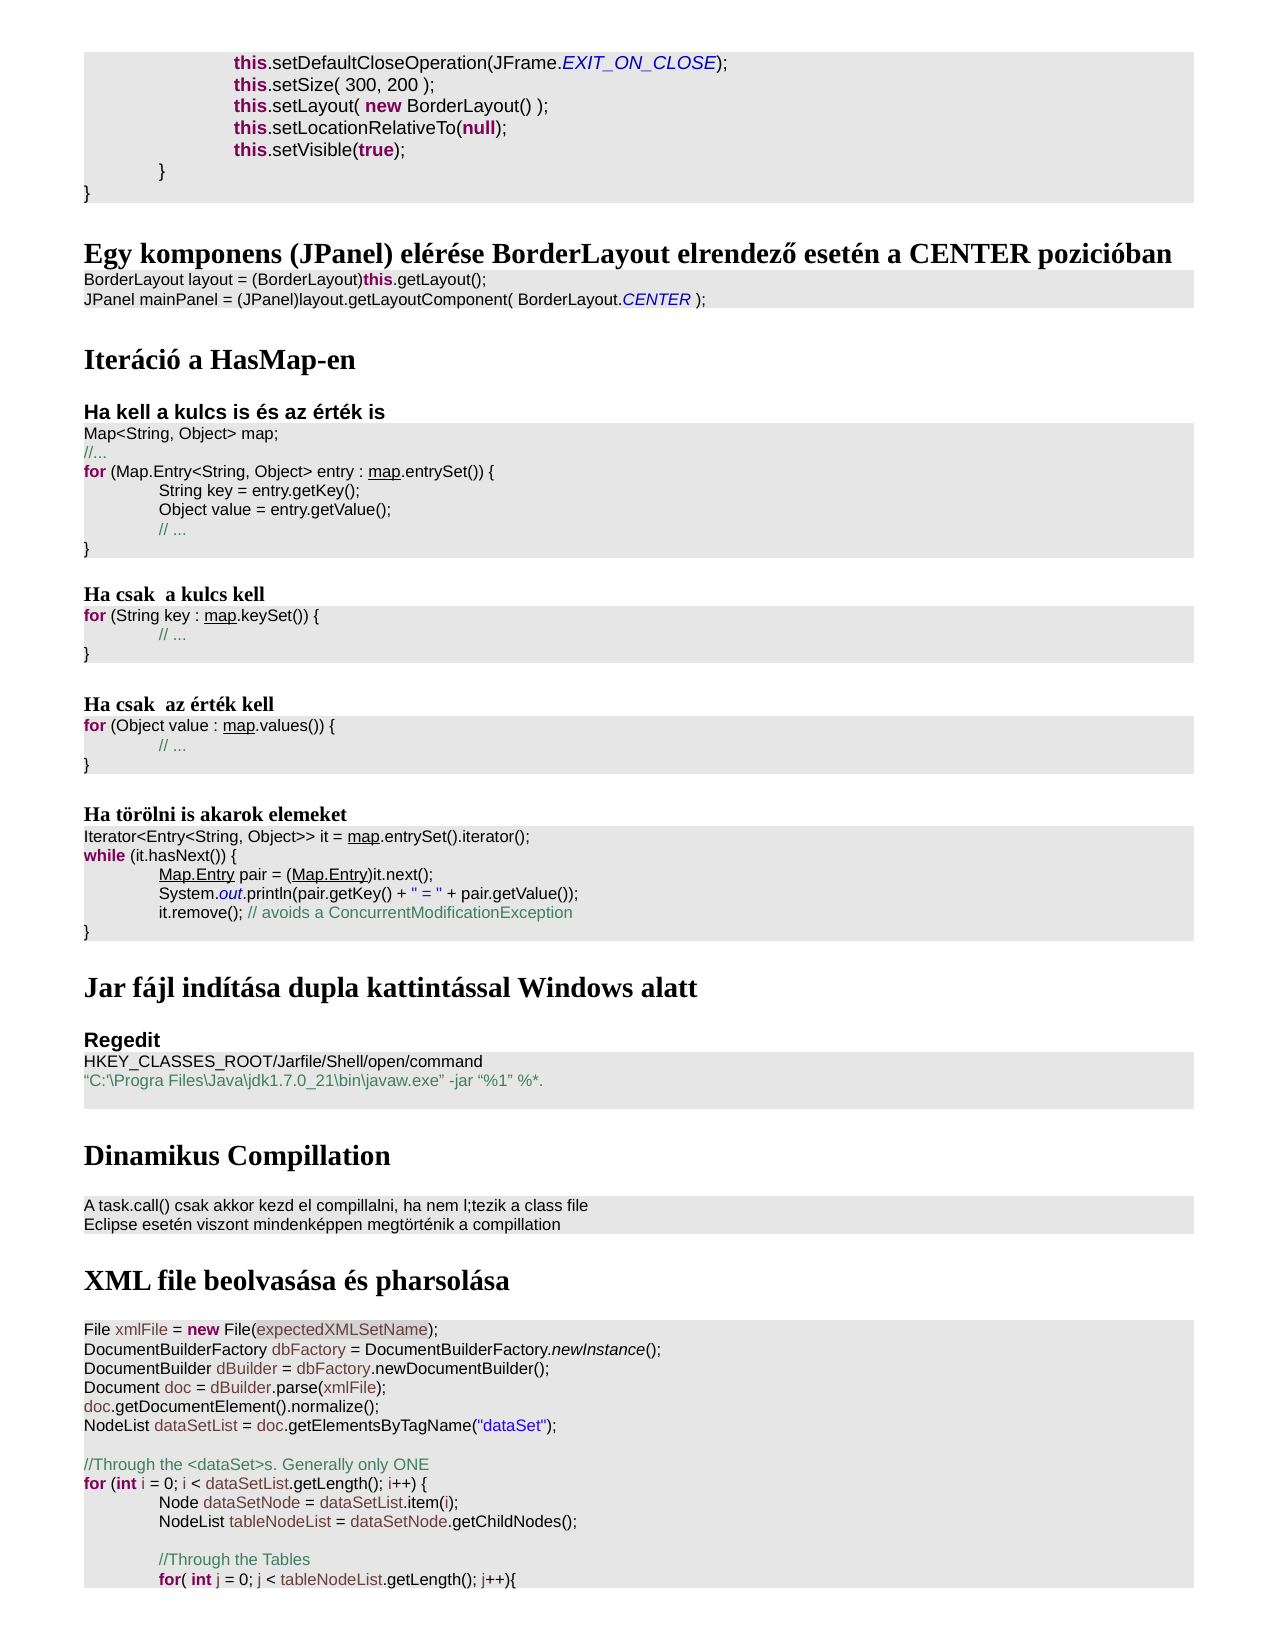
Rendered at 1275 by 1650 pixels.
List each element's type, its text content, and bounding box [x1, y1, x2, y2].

text // ... [84, 735, 1194, 754]
text Jar fájl indítása dupla kattintással Windows alatt [84, 970, 1194, 1004]
text } [84, 160, 1194, 181]
text it.remove(); // avoids a ConcurrentModificationException [84, 903, 1194, 922]
text this.setDefaultCloseOperation(JFrame.EXIT_ON_CLOSE); [84, 52, 1194, 74]
text HKEY_CLASSES_ROOT/Jarfile/Shell/open/command [84, 1052, 1194, 1071]
text A task.call() csak akkor kezd el compillalni, ha nem l;tezik a class file [84, 1196, 1194, 1215]
text while (it.hasNext()) { [84, 846, 1194, 865]
text for (Map.Entry<String, Object> entry : map.entrySet()) { [84, 462, 1194, 481]
text for (String key : map.keySet()) { [84, 606, 1194, 625]
text File xmlFile = new File(expectedXMLSetName); [84, 1320, 1194, 1339]
text Ha csak a kulcs kell [84, 582, 1194, 606]
text doc.getDocumentElement().normalize(); [84, 1397, 1194, 1416]
text this.setSize( 300, 200 ); [84, 74, 1194, 95]
text Map.Entry pair = (Map.Entry)it.next(); [84, 865, 1194, 884]
text Egy komponens (JPanel) elérése BorderLayout elrendező esetén a CENTER pozicióban [84, 237, 1194, 270]
text //Through the Tables [84, 1550, 1194, 1569]
text this.setVisible(true); [84, 138, 1194, 160]
text Regedit [84, 1028, 1194, 1052]
text for( int j = 0; j < tableNodeList.getLength(); j++){ [84, 1569, 1194, 1588]
text Eclipse esetén viszont mindenképpen megtörténik a compillation [84, 1215, 1194, 1234]
text System.out.println(pair.getKey() + " = " + pair.getValue()); [84, 884, 1194, 903]
text Ha kell a kulcs is és az érték is [84, 399, 1194, 423]
text Iterator<Entry<String, Object>> it = map.entrySet().iterator(); [84, 826, 1194, 846]
text } [84, 922, 1194, 941]
text “C:'\Progra Files\Java\jdk1.7.0_21\bin\javaw.exe” -jar “%1” %*. [84, 1071, 1194, 1090]
text Map<String, Object> map; [84, 423, 1194, 443]
text } [84, 754, 1194, 774]
text JPanel mainPanel = (JPanel)layout.getLayoutComponent( BorderLayout.CENTER ); [84, 289, 1194, 308]
text for (Object value : map.values()) { [84, 716, 1194, 735]
text // ... [84, 519, 1194, 538]
text Dinamikus Compillation [84, 1138, 1194, 1172]
text } [84, 538, 1194, 558]
text Iteráció a HasMap-en [84, 342, 1194, 376]
text } [84, 644, 1194, 663]
text // ... [84, 625, 1194, 644]
text NodeList tableNodeList = dataSetNode.getChildNodes(); [84, 1512, 1194, 1531]
text for (int i = 0; i < dataSetList.getLength(); i++) { [84, 1473, 1194, 1493]
text NodeList dataSetList = doc.getElementsByTagName("dataSet"); [84, 1416, 1194, 1435]
text //Through the <dataSet>s. Generally only ONE [84, 1454, 1194, 1473]
text DocumentBuilder dBuilder = dbFactory.newDocumentBuilder(); [84, 1358, 1194, 1378]
text this.setLayout( new BorderLayout() ); [84, 95, 1194, 117]
text //... [84, 443, 1194, 462]
text BorderLayout layout = (BorderLayout)this.getLayout(); [84, 270, 1194, 289]
text Document doc = dBuilder.parse(xmlFile); [84, 1378, 1194, 1397]
text DocumentBuilderFactory dbFactory = DocumentBuilderFactory.newInstance(); [84, 1339, 1194, 1358]
text this.setLocationRelativeTo(null); [84, 117, 1194, 138]
text Node dataSetNode = dataSetList.item(i); [84, 1493, 1194, 1512]
text Object value = entry.getValue(); [84, 500, 1194, 519]
text String key = entry.getKey(); [84, 481, 1194, 500]
text Ha törölni is akarok elemeket [84, 802, 1194, 826]
text Ha csak az érték kell [84, 692, 1194, 716]
text } [84, 181, 1194, 203]
text XML file beolvasása és pharsolása [84, 1263, 1194, 1296]
